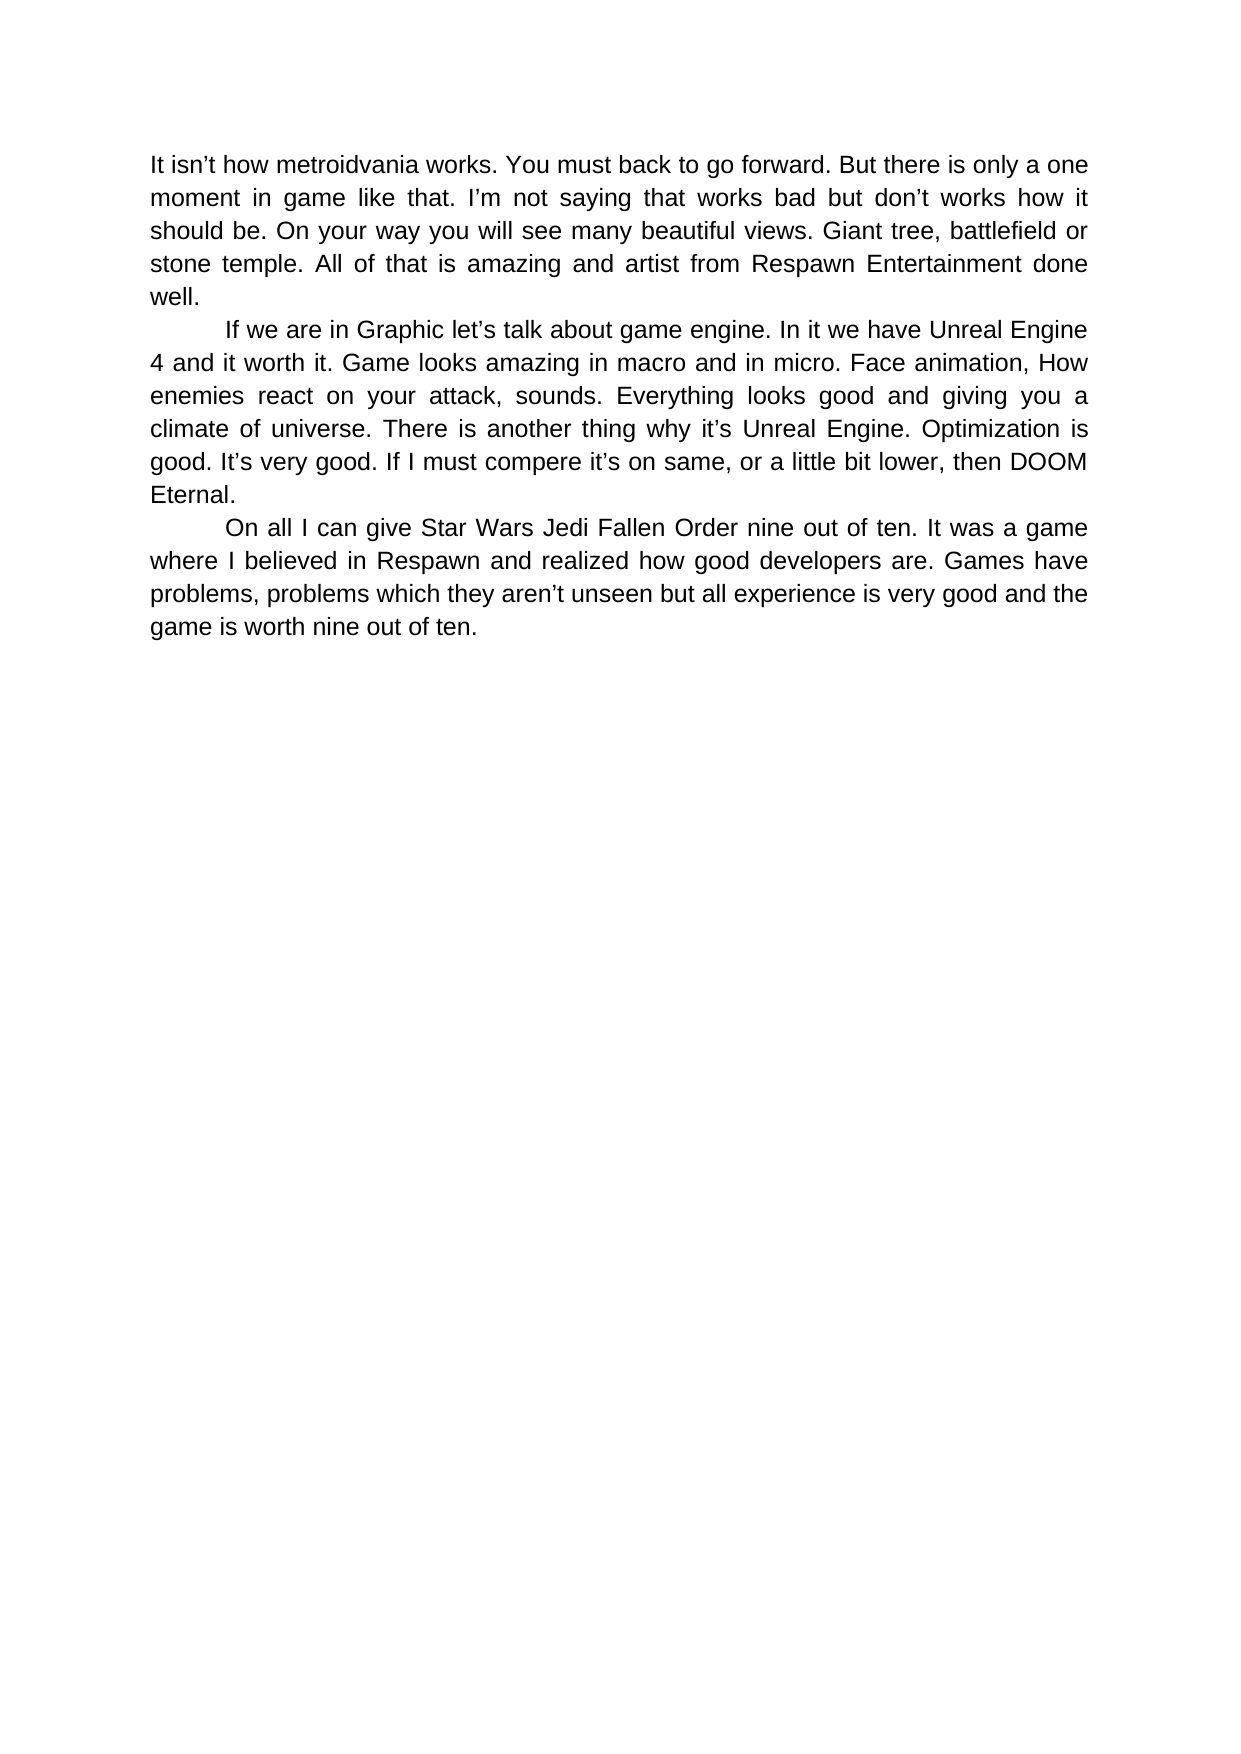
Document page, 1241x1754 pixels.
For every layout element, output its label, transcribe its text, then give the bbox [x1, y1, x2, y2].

text On all I can give Star Wars Jedi Fallen Order nine out of ten. It was a game where I believed in Respawn and realized how good developers are. Games have problems, problems which they aren’t unseen but all experience is very good and the game is worth nine out of ten. [150, 513, 1090, 641]
text If we are in Graphic let’s talk about game engine. In it we have Unreal Engine 4 and it worth it. Game looks amazing in macro and in micro. Face animation, How enemies react on your attack, sounds. Everything looks good and giving you a climate of universe. There is another thing why it’s Unreal Engine. Optimization is good. It’s very good. If I must compere it’s on same, or a little bit lower, then DOOM Eternal. [150, 315, 1090, 509]
text It isn’t how metroidvania works. You must back to go forward. But there is only a one moment in game like that. I’m not saying that works bad but don’t works how it should be. On your way you will see many beautiful views. Giant tree, battlefield or stone temple. All of that is amazing and artist from Respawn Entertainment done well. [150, 150, 1090, 311]
